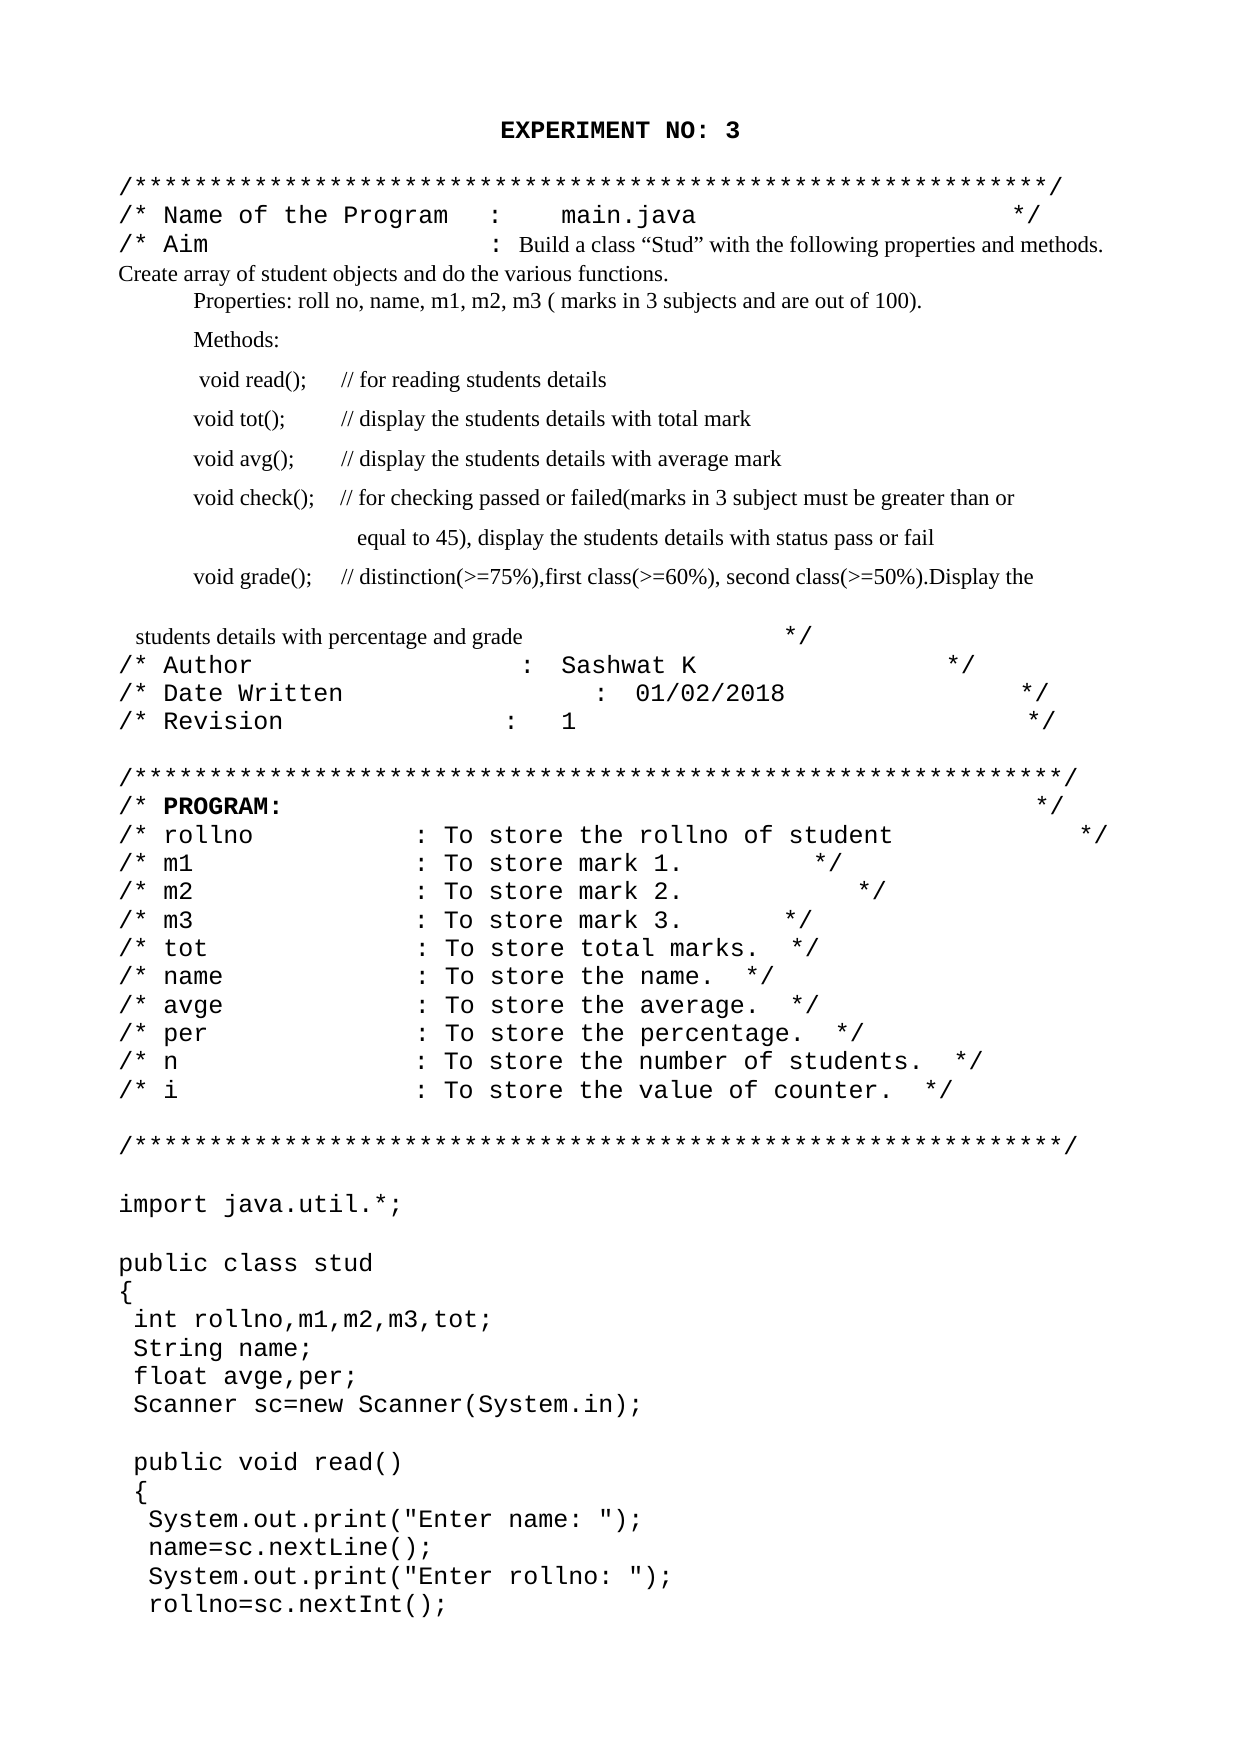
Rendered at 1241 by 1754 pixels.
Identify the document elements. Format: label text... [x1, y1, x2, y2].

text /* Aim : Build a class “Stud” with the following properties and methods. Create array of student objects and do the various functions. [118, 231, 1122, 287]
text System.out.print("Enter rollno: "); [118, 1563, 1122, 1592]
text { [118, 1278, 1122, 1307]
list void grade(); // distinction(>=75%),first class(>=60%), second class(>=50%).Display the [193, 563, 1122, 589]
text /* Revision : 1 */ [118, 709, 1122, 766]
list void read(); // for reading students details [193, 366, 1122, 392]
text name=sc.nextLine(); [118, 1535, 1122, 1563]
text public class stud [118, 1250, 1122, 1278]
text String name; [118, 1335, 1122, 1363]
text /* PROGRAM: */ [118, 794, 1122, 822]
list void avg(); // display the students details with average mark [193, 444, 1122, 471]
text /* tot : To store total marks. */ [118, 936, 1122, 964]
text System.out.print("Enter name: "); [118, 1507, 1122, 1535]
text /* name : To store the name. */ [118, 964, 1122, 992]
text /**************************************************************/ [118, 1134, 1122, 1162]
text rollno=sc.nextInt(); [118, 1592, 1122, 1620]
text /* n : To store the number of students. */ [118, 1049, 1122, 1077]
list Methods: [193, 326, 1122, 352]
text students details with percentage and grade */ [118, 623, 1122, 652]
text /*************************************************************/ [118, 175, 1122, 203]
text { [118, 1478, 1122, 1507]
text float avge,per; [118, 1363, 1122, 1392]
text /* Author : Sashwat K */ [118, 652, 1122, 681]
text /**************************************************************/ [118, 766, 1122, 794]
text /* m2 : To store mark 2. */ [118, 879, 1122, 907]
text /* rollno : To store the rollno of student */ [118, 822, 1122, 851]
text public void read() [118, 1450, 1122, 1478]
list void tot(); // display the students details with total mark [193, 405, 1122, 431]
text /* i : To store the value of counter. */ [118, 1077, 1122, 1106]
text /* Name of the Program : main.java */ [118, 203, 1122, 231]
text /* avge : To store the average. */ [118, 992, 1122, 1021]
text Scanner sc=new Scanner(System.in); [118, 1392, 1122, 1420]
list void check(); // for checking passed or failed(marks in 3 subject must be greater than or [193, 484, 1122, 510]
text int rollno,m1,m2,m3,tot; [118, 1307, 1122, 1335]
text /* Date Written : 01/02/2018 */ [118, 681, 1122, 709]
list Properties: roll no, name, m1, m2, m3 ( marks in 3 subjects and are out of 100). [193, 287, 1122, 313]
text /* m1 : To store mark 1. */ [118, 851, 1122, 879]
text EXPERIMENT NO: 3 [118, 118, 1122, 146]
text /* m3 : To store mark 3. */ [118, 907, 1122, 936]
text /* per : To store the percentage. */ [118, 1021, 1122, 1049]
list equal to 45), display the students details with status pass or fail [340, 523, 1122, 550]
text import java.util.*; [118, 1192, 1122, 1220]
